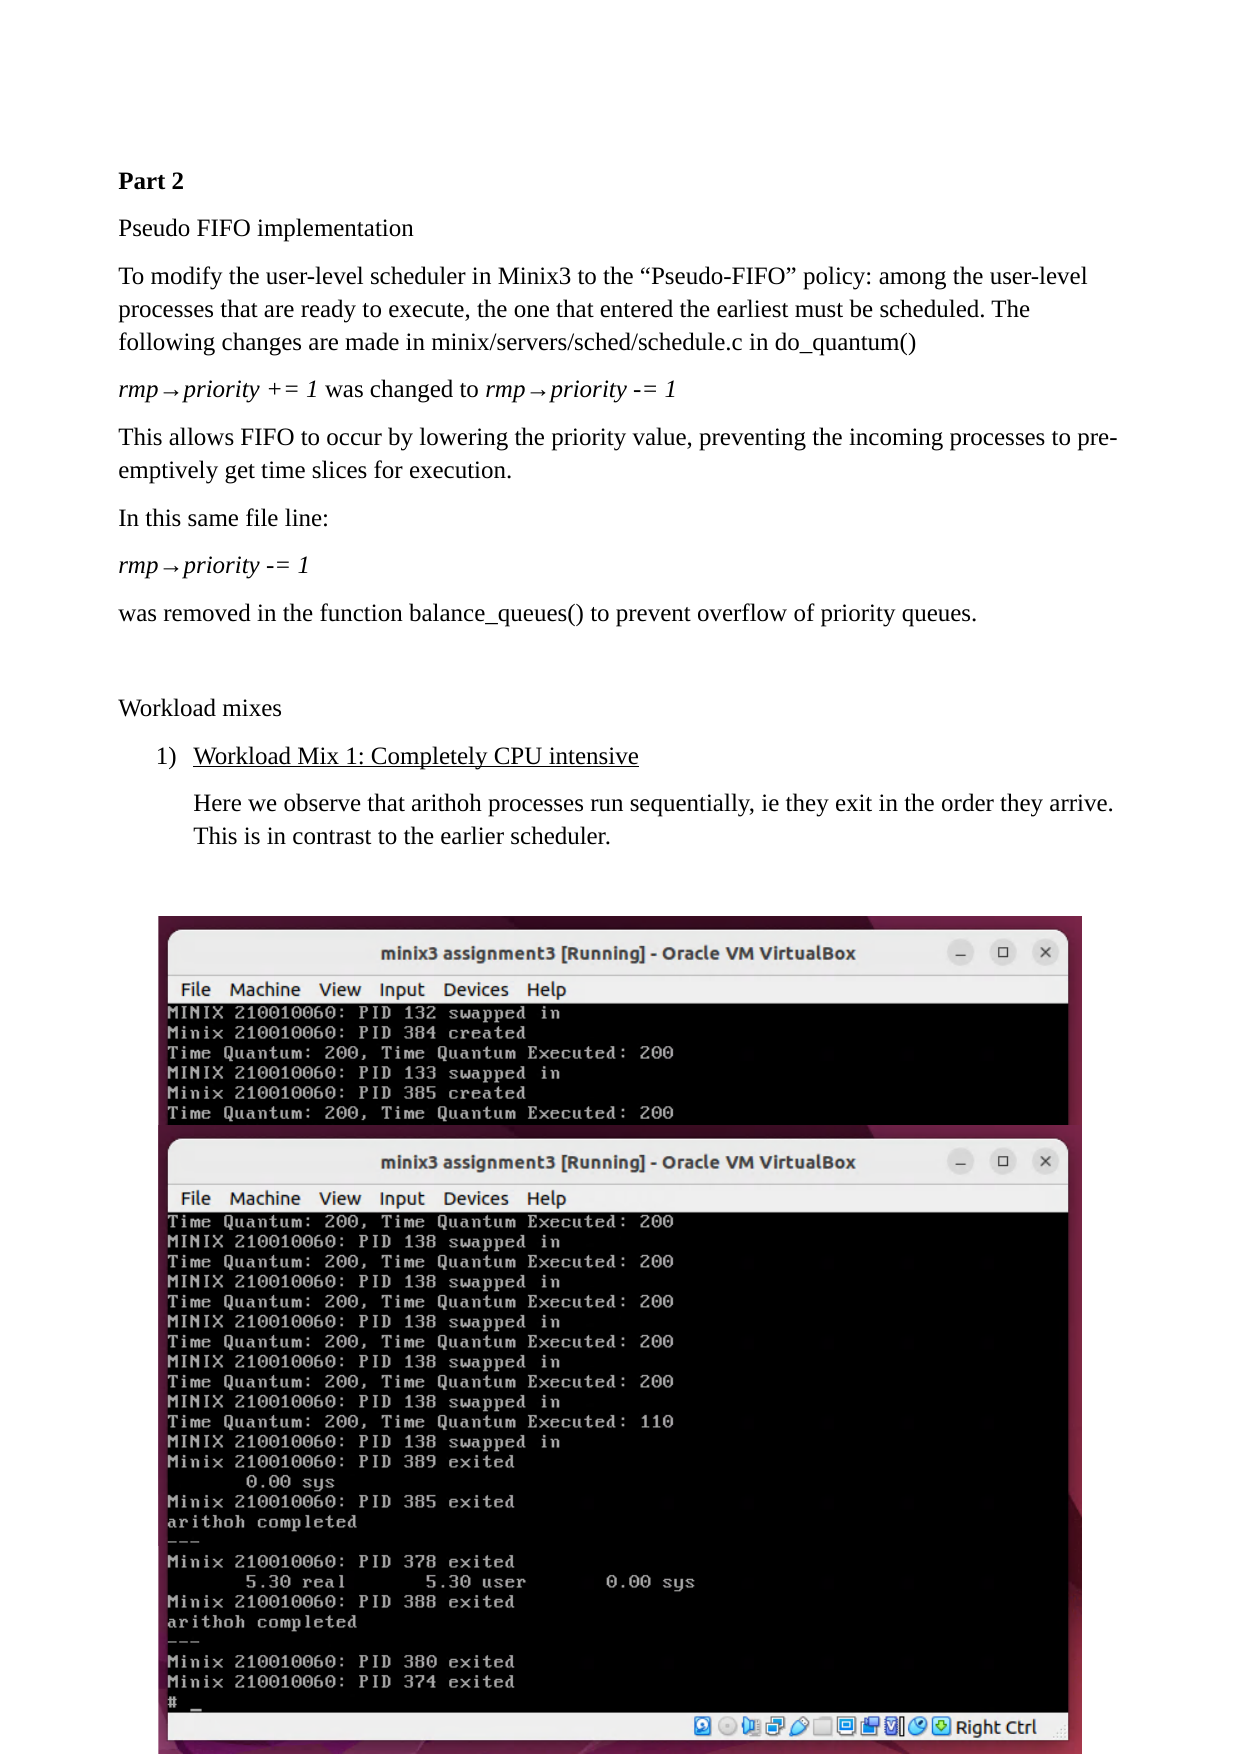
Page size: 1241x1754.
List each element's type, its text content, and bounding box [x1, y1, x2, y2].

list Here we observe that arithoh processes run sequentially, ie they exit in the order they arrive. This is in contrast to the earlier scheduler. [156, 788, 1122, 850]
text was removed in the function balance_queues() to prevent overflow of priority queues. [118, 598, 1122, 627]
text rmp→priority += 1 was changed to rmp→priority -= 1 [118, 374, 1122, 403]
text Pseudo FIFO implementation [118, 213, 1122, 242]
picture [158, 916, 1082, 1754]
text Part 2 [118, 166, 1122, 194]
text rmp→priority -= 1 [118, 550, 1122, 579]
list Workload Mix 1: Completely CPU intensive [156, 741, 1122, 769]
text To modify the user-level scheduler in Minix3 to the “Pseudo-FIFO” policy: among the user-level processes that are ready to execute, the one that entered the earliest must be scheduled. The following changes are made in minix/servers/sched/schedule.c in do_quantum() [118, 261, 1122, 356]
text Workload mixes [118, 693, 1122, 722]
text In this same file line: [118, 503, 1122, 532]
text This allows FIFO to occur by lowering the priority value, preventing the incoming processes to pre-emptively get time slices for execution. [118, 422, 1122, 484]
